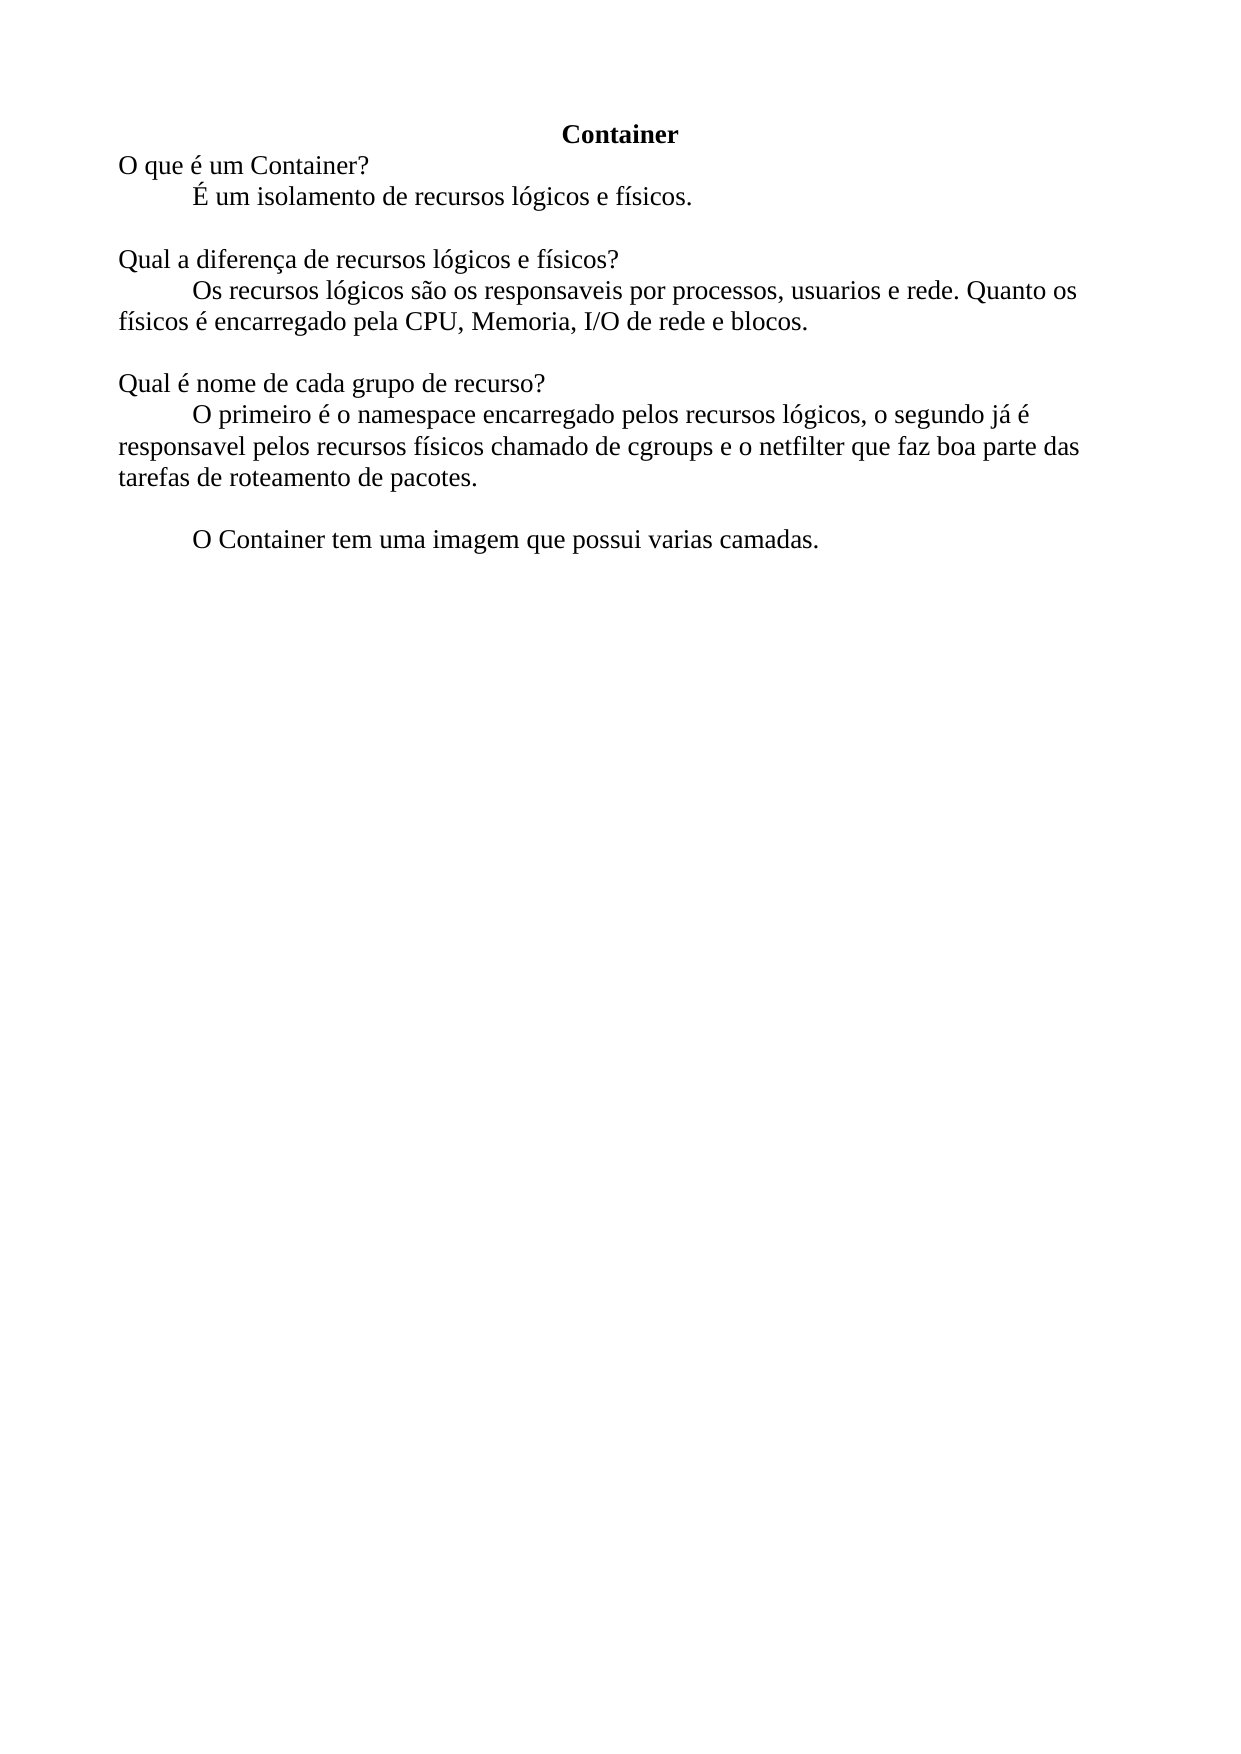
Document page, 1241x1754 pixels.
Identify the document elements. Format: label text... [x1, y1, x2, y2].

text O primeiro é o namespace encarregado pelos recursos lógicos, o segundo já é responsavel pelos recursos físicos chamado de cgroups e o netfilter que faz boa parte das tarefas de roteamento de pacotes. [118, 398, 1122, 492]
text Qual a diferença de recursos lógicos e físicos? [118, 243, 1122, 274]
text O que é um Container? [118, 149, 1122, 180]
text Container [118, 118, 1122, 149]
text Qual é nome de cada grupo de recurso? [118, 367, 1122, 398]
text É um isolamento de recursos lógicos e físicos. [118, 180, 1122, 212]
text O Container tem uma imagem que possui varias camadas. [118, 523, 1122, 554]
text Os recursos lógicos são os responsaveis por processos, usuarios e rede. Quanto os físicos é encarregado pela CPU, Memoria, I/O de rede e blocos. [118, 274, 1122, 336]
